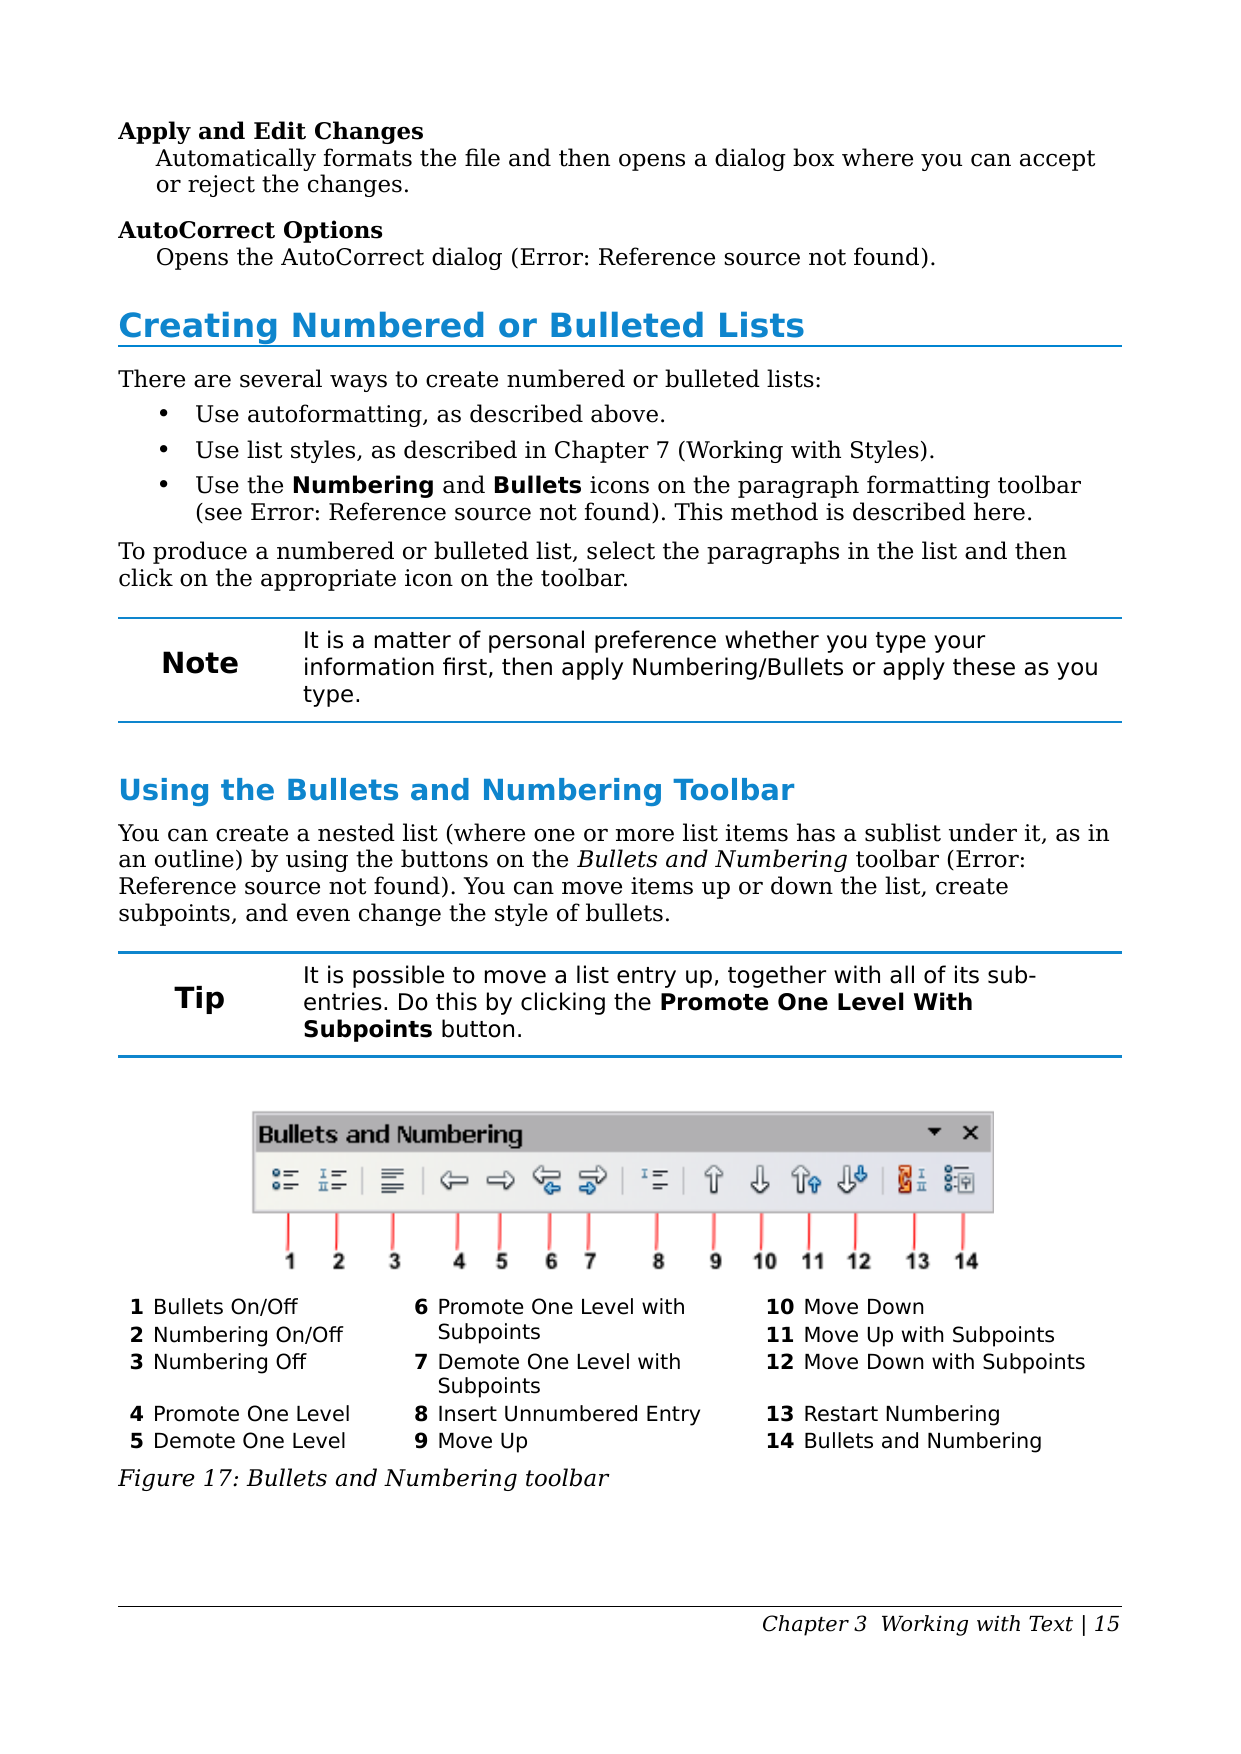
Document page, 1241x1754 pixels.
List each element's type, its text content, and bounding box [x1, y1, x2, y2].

text To produce a numbered or bulleted list, select the paragraphs in the list and then click on the appropriate icon on the toolbar. [118, 538, 1122, 592]
table_cell 2 [121, 1320, 147, 1347]
table_cell Move Up [431, 1426, 749, 1453]
text You can create a nested list (where one or more list items has a sublist under it, as in an outline) by using the buttons on the Bullets and Numbering toolbar (Figure 63). You can move items up or down the list, create subpoints, and even change the style of bullets. [118, 820, 1122, 927]
subtitle Using the Bullets and Numbering Toolbar [118, 773, 1122, 807]
table_cell 14 [750, 1426, 797, 1453]
table_header Note [118, 619, 281, 721]
table_header 6 [398, 1293, 431, 1347]
table_cell 11 [750, 1320, 797, 1347]
table_header It is a matter of personal preference whether you type your information first, then apply Numbering/Bullets or apply these as you type. [281, 619, 1122, 721]
table_cell Numbering On/Off [147, 1320, 398, 1347]
table_header Move Down [797, 1293, 1123, 1320]
picture [249, 1108, 994, 1286]
subtitle Creating Numbered or Bulleted Lists [118, 306, 1122, 345]
text Figure 17: Bullets and Numbering toolbar [118, 1465, 1125, 1492]
table_header Bullets On/Off [147, 1293, 398, 1320]
list Use autoformatting, as described above. [156, 399, 1122, 428]
table_cell 7 [398, 1347, 431, 1398]
table_cell 12 [750, 1347, 797, 1398]
text Apply and Edit Changes [118, 118, 1122, 145]
list There are several ways to create numbered or bulleted lists: [118, 366, 1122, 393]
table_header 1 [121, 1293, 147, 1320]
table_cell Bullets and Numbering [797, 1426, 1123, 1453]
text AutoCorrect Options [118, 217, 1122, 244]
table_cell 3 [121, 1347, 147, 1398]
table_cell 4 [121, 1399, 147, 1426]
table_cell 8 [398, 1399, 431, 1426]
list Use list styles, as described in Chapter 7 (Working with Styles). [156, 435, 1122, 464]
table_cell 5 [121, 1426, 147, 1453]
table_cell Restart Numbering [797, 1399, 1123, 1426]
table_cell 13 [750, 1399, 797, 1426]
table_header Tip [118, 954, 281, 1055]
text Automatically formats the file and then opens a dialog box where you can accept or reject the changes. [156, 145, 1122, 198]
table_cell Move Up with Subpoints [797, 1320, 1123, 1347]
table_cell Promote One Level [147, 1399, 398, 1426]
table_cell Demote One Level [147, 1426, 398, 1453]
table_header Promote One Level with Subpoints [431, 1293, 749, 1347]
list Use the Numbering and Bullets icons on the paragraph formatting toolbar (see Figure 52). This method is described here. [156, 470, 1122, 526]
table_header It is possible to move a list entry up, together with all of its sub-entries. Do this by clicking the Promote One Level With Subpoints button. [281, 954, 1122, 1055]
table_cell Move Down with Subpoints [797, 1347, 1123, 1398]
table_cell Numbering Off [147, 1347, 398, 1398]
table_header 10 [750, 1293, 797, 1320]
table_cell Demote One Level with Subpoints [431, 1347, 749, 1398]
table_cell 9 [398, 1426, 431, 1453]
table_cell Insert Unnumbered Entry [431, 1399, 749, 1426]
text Opens the AutoCorrect dialog (Figure 62). [156, 244, 1122, 270]
